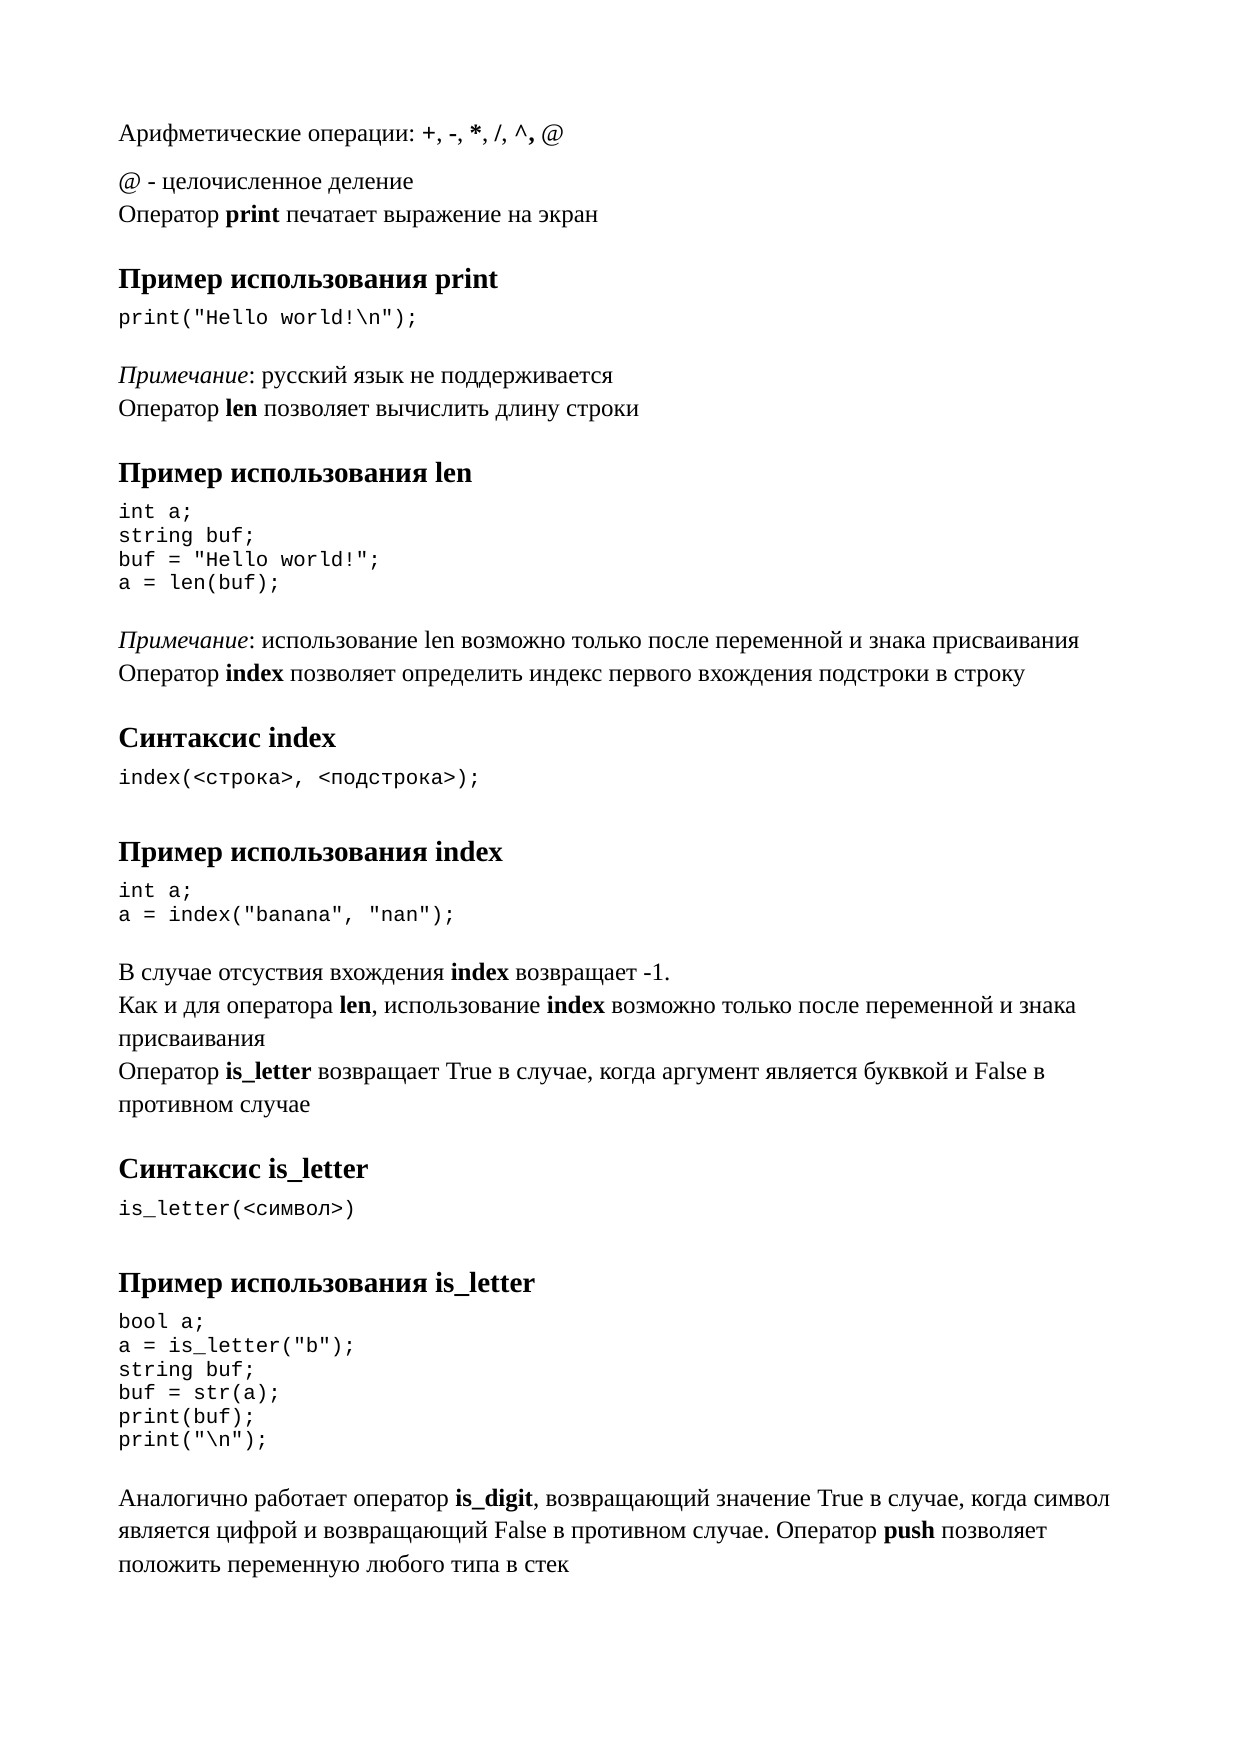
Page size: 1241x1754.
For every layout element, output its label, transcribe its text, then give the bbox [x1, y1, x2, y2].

text int a; [118, 880, 1122, 904]
text print(buf); [118, 1406, 1122, 1429]
text Примечание: русский язык не поддерживается Оператор len позволяет вычислить длину строки [118, 360, 1122, 422]
text string buf; [118, 1358, 1122, 1382]
text print("\n"); [118, 1429, 1122, 1453]
text buf = str(a); [118, 1382, 1122, 1406]
subtitle Пример использования print [118, 261, 1122, 294]
text a = len(buf); [118, 572, 1122, 596]
subtitle Пример использования len [118, 455, 1122, 489]
text a = is_letter("b"); [118, 1335, 1122, 1358]
text string buf; [118, 525, 1122, 549]
text index(<строка>, <подстрока>); [118, 767, 1122, 790]
text Арифметические операции: +, -, *, /, ^, @ [118, 118, 1122, 147]
text int a; [118, 501, 1122, 525]
subtitle Пример использования is_letter [118, 1265, 1122, 1299]
text print("Hello world!\n"); [118, 307, 1122, 331]
subtitle Пример использования index [118, 834, 1122, 868]
text В случае отсуствия вхождения index возвращает -1. Как и для оператора len, использование index возможно только после переменной и знака присваивания Оператор is_letter возвращает True в случае, когда аргумент является буквкой и False в противном случае [118, 957, 1122, 1118]
text Аналогично работает оператор is_digit, возвращающий значение True в случае, когда символ является цифрой и возвращающий False в противном случае. Оператор push позволяет положить переменную любого типа в стек [118, 1483, 1122, 1577]
subtitle Синтаксис index [118, 721, 1122, 754]
text buf = "Hello world!"; [118, 549, 1122, 572]
text is_letter(<символ>) [118, 1197, 1122, 1221]
text @ - целочисленное деление Оператор print печатает выражение на экран [118, 166, 1122, 227]
text a = index("banana", "nan"); [118, 904, 1122, 928]
subtitle Синтаксис is_letter [118, 1151, 1122, 1185]
text Примечание: использование len возможно только после переменной и знака присваивания Оператор index позволяет определить индекс первого вхождения подстроки в строку [118, 625, 1122, 687]
text bool a; [118, 1311, 1122, 1335]
